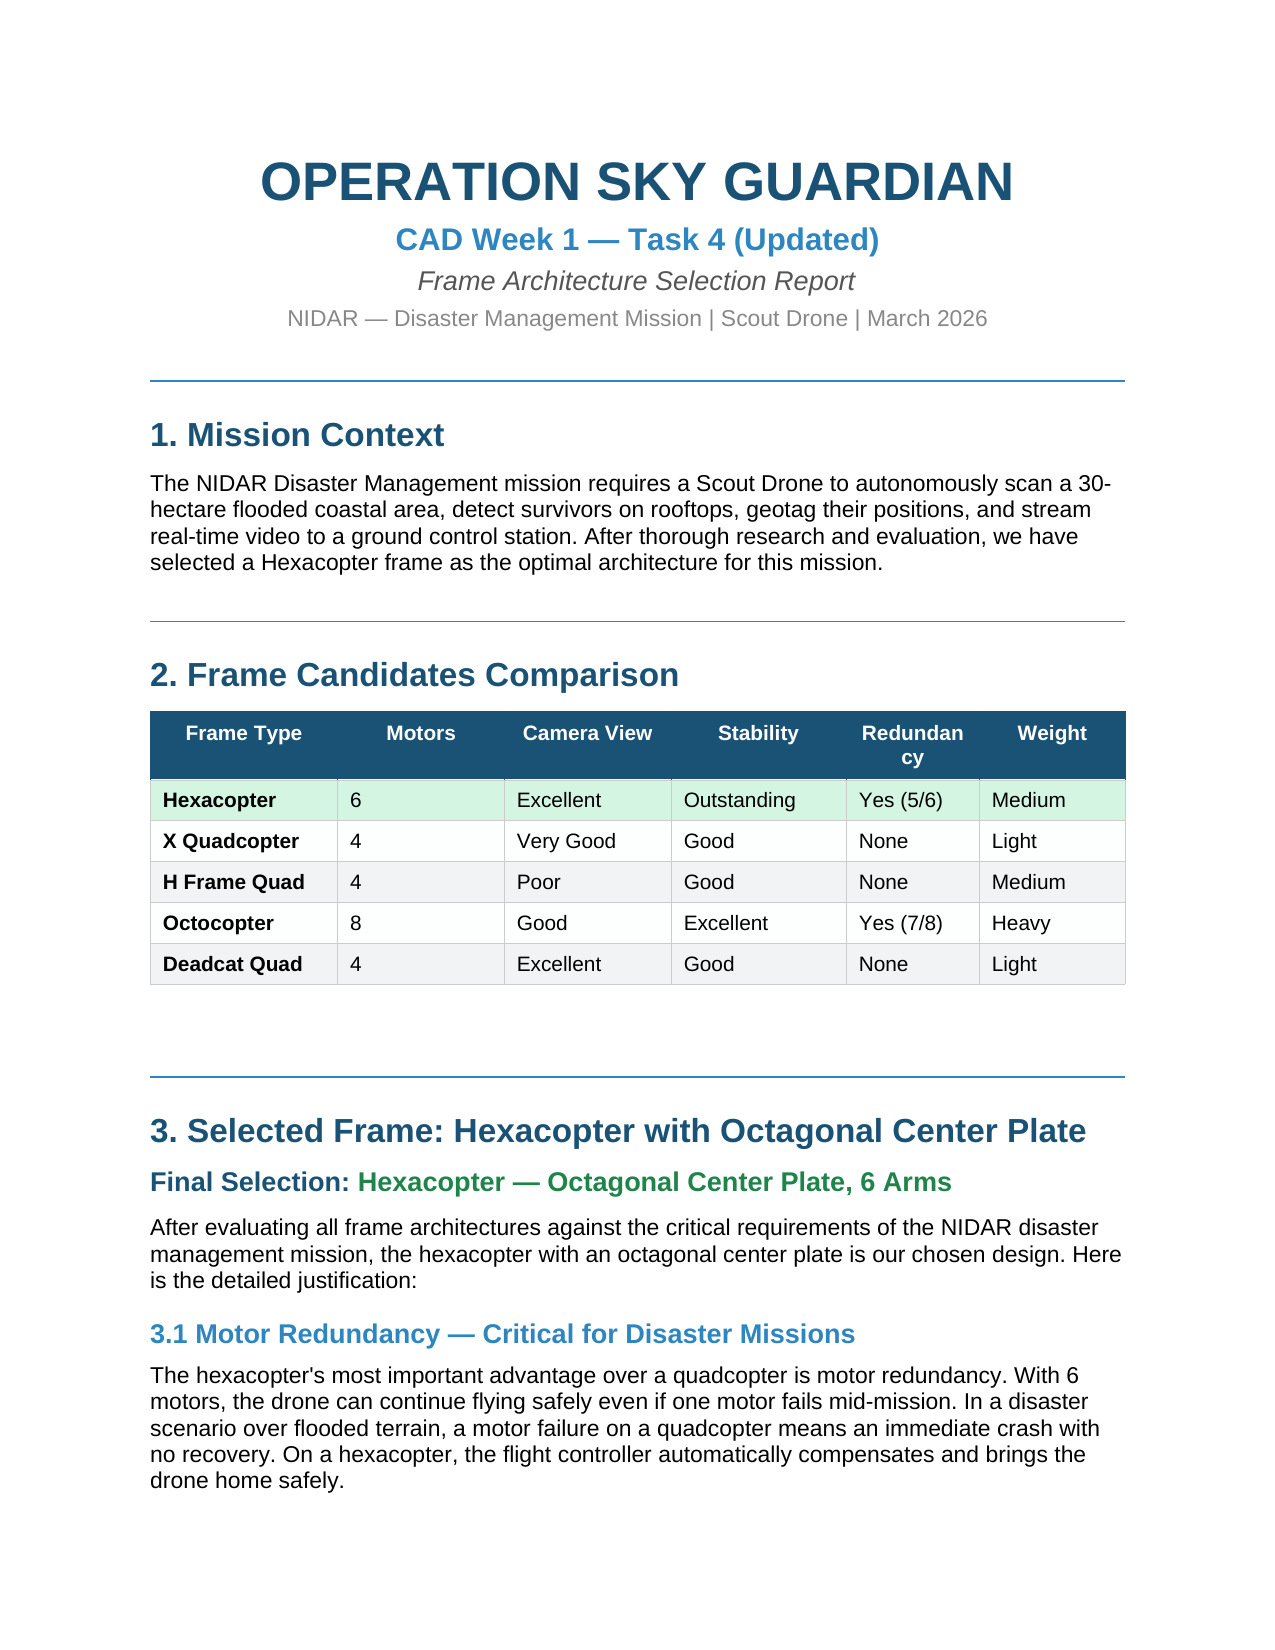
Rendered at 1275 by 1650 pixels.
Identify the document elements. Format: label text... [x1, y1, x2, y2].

table_header Frame Type [151, 712, 337, 779]
table_cell Good [505, 903, 671, 943]
table_cell Poor [505, 862, 671, 902]
table_cell Deadcat Quad [151, 944, 337, 984]
table_cell Good [672, 862, 846, 902]
table_cell Excellent [672, 903, 846, 943]
table_cell Light [980, 821, 1125, 861]
text After evaluating all frame architectures against the critical requirements of the NIDAR disaster management mission, the hexacopter with an octagonal center plate is our chosen design. Here is the detailed justification: [150, 1214, 1125, 1293]
table_cell Octocopter [151, 903, 337, 943]
table_cell None [847, 821, 979, 861]
table_cell Medium [980, 862, 1125, 902]
subtitle 2. Frame Candidates Comparison [150, 656, 1125, 694]
text Final Selection: Hexacopter — Octagonal Center Plate, 6 Arms [150, 1166, 1125, 1197]
table_cell Light [980, 944, 1125, 984]
table_cell Yes (7/8) [847, 903, 979, 943]
text CAD Week 1 — Task 4 (Updated) [150, 221, 1125, 257]
table_cell X Quadcopter [151, 821, 337, 861]
table_cell Medium [980, 781, 1125, 820]
table_header Weight [980, 712, 1125, 779]
table_cell 8 [338, 903, 504, 943]
table_header Stability [672, 712, 846, 779]
table_cell 6 [338, 781, 504, 820]
subtitle 3. Selected Frame: Hexacopter with Octagonal Center Plate [150, 1111, 1125, 1149]
table_cell Outstanding [672, 781, 846, 820]
table_header Redundancy [847, 712, 979, 779]
text OPERATION SKY GUARDIAN [150, 150, 1125, 212]
table_cell Heavy [980, 903, 1125, 943]
table_cell 4 [338, 944, 504, 984]
table_cell Very Good [505, 821, 671, 861]
text Frame Architecture Selection Report [150, 265, 1125, 296]
table_cell Excellent [505, 944, 671, 984]
table_cell Hexacopter [151, 781, 337, 820]
table_cell None [847, 944, 979, 984]
table_header Camera View [505, 712, 671, 779]
text The NIDAR Disaster Management mission requires a Scout Drone to autonomously scan a 30-hectare flooded coastal area, detect survivors on rooftops, geotag their positions, and stream real-time video to a ground control station. After thorough research and evaluation, we have selected a Hexacopter frame as the optimal architecture for this mission. [150, 470, 1125, 576]
subtitle 1. Mission Context [150, 415, 1125, 453]
table_cell Good [672, 944, 846, 984]
table_header Motors [338, 712, 504, 779]
text NIDAR — Disaster Management Mission | Scout Drone | March 2026 [150, 304, 1125, 331]
text The hexacopter's most important advantage over a quadcopter is motor redundancy. With 6 motors, the drone can continue flying safely even if one motor fails mid-mission. In a disaster scenario over flooded terrain, a motor failure on a quadcopter means an immediate crash with no recovery. On a hexacopter, the flight controller automatically compensates and brings the drone home safely. [150, 1362, 1125, 1494]
table_cell 4 [338, 862, 504, 902]
table_cell 4 [338, 821, 504, 861]
subtitle 3.1 Motor Redundancy — Critical for Disaster Missions [150, 1318, 1125, 1349]
table_cell Good [672, 821, 846, 861]
table_cell Yes (5/6) [847, 781, 979, 820]
table_cell None [847, 862, 979, 902]
table_cell Excellent [505, 781, 671, 820]
table_cell H Frame Quad [151, 862, 337, 902]
